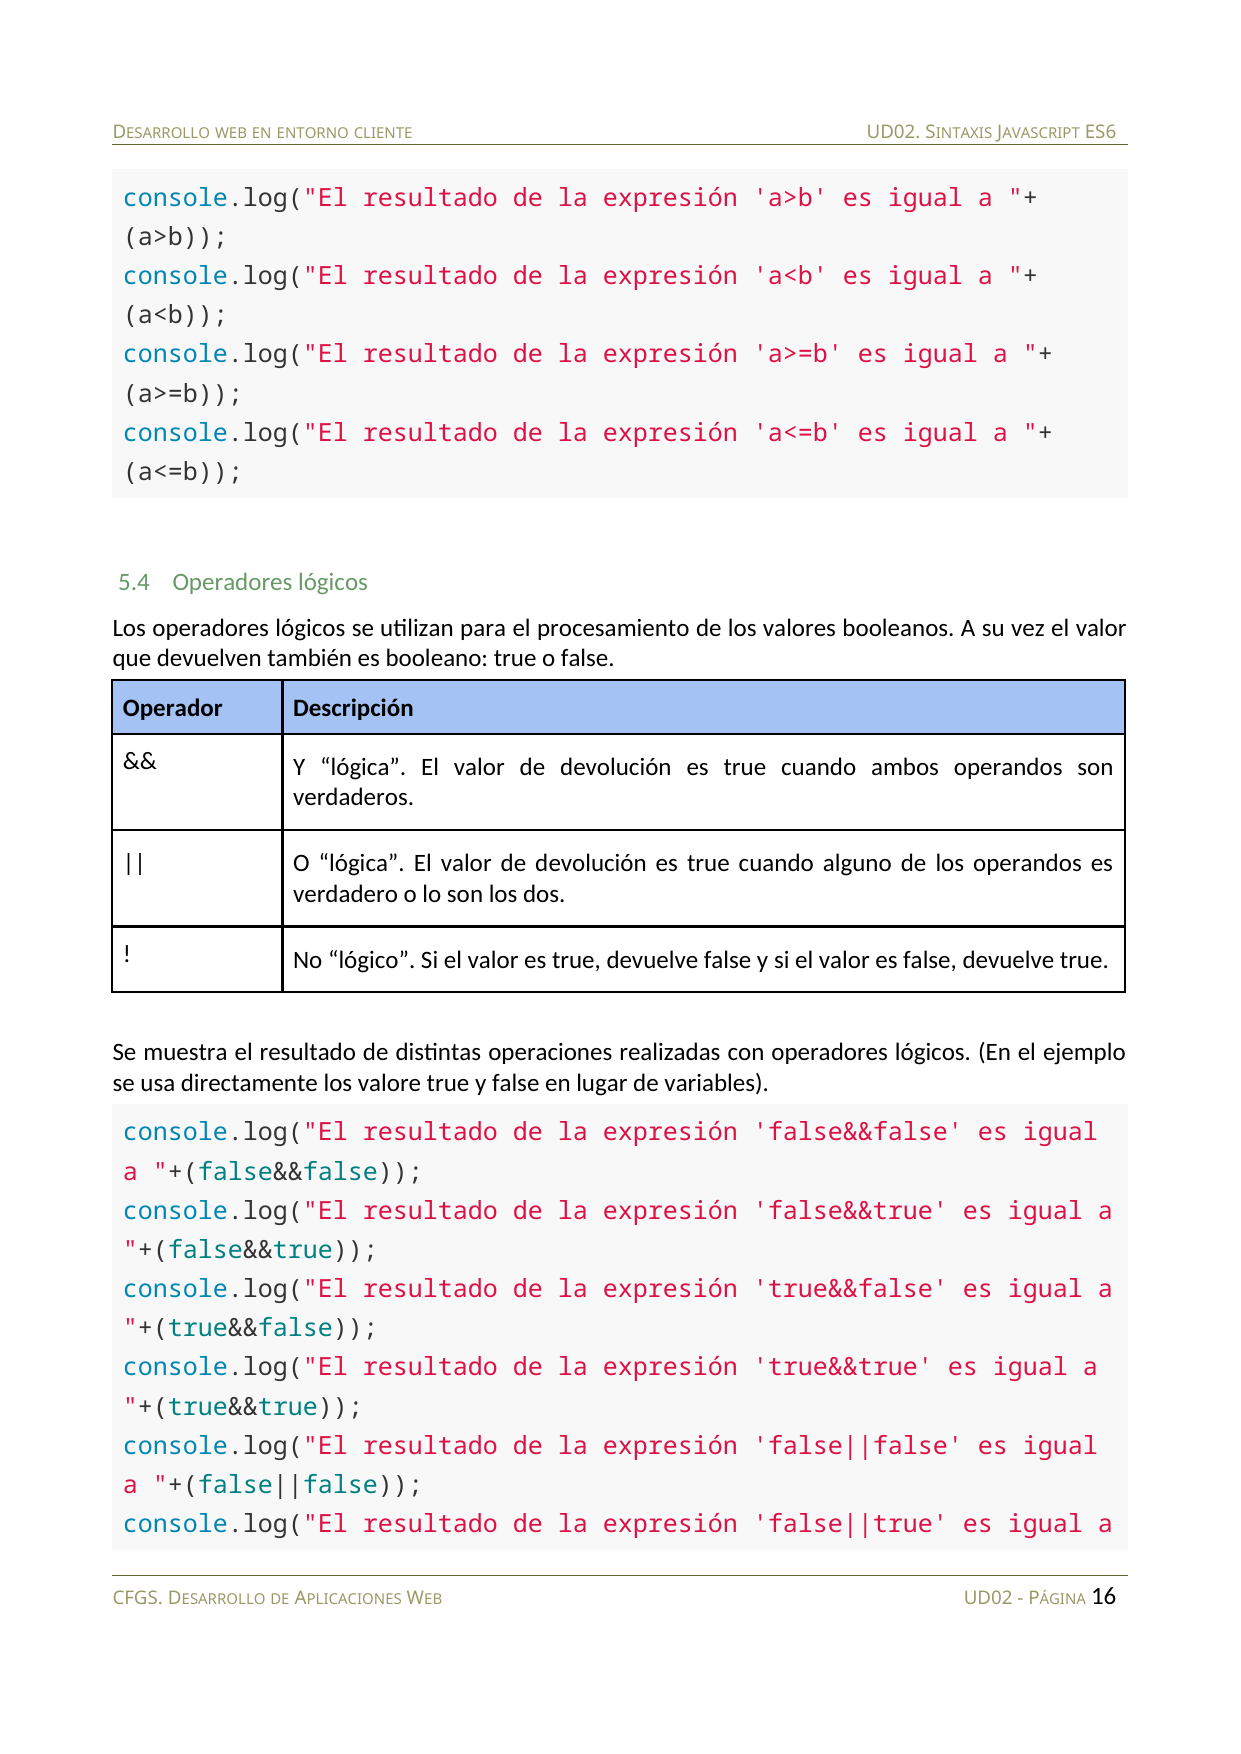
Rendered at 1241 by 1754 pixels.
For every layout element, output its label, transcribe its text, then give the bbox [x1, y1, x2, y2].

table_cell || [113, 831, 281, 925]
subtitle Operadores lógicos [112, 566, 1128, 597]
table_header Operador [113, 681, 281, 733]
table_header console.log("El resultado de la expresión 'a>b' es igual a "+(a>b)); console.log("El resultado de la expresión 'a<b' es igual a "+(a<b)); console.log("El resultado de la expresión 'a>=b' es igual a "+(a>=b)); console.log("El resultado de la expresión 'a<=b' es igual a "+(a<=b)); [112, 169, 1128, 498]
table_cell Y “lógica”. El valor de devolución es true cuando ambos operandos son verdaderos. [284, 735, 1124, 829]
table_cell No “lógico”. Si el valor es true, devuelve false y si el valor es false, devuelve true. [284, 928, 1124, 991]
table_header Descripción [284, 681, 1124, 733]
text Los operadores lógicos se utilizan para el procesamiento de los valores booleanos. A su vez el valor que devuelven también es booleano: true o false. [112, 612, 1128, 673]
table_cell O “lógica”. El valor de devolución es true cuando alguno de los operandos es verdadero o lo son los dos. [284, 831, 1124, 925]
text Se muestra el resultado de distintas operaciones realizadas con operadores lógicos. (En el ejemplo se usa directamente los valore true y false en lugar de variables). [112, 1036, 1128, 1097]
table_cell ! [113, 928, 281, 991]
table_header console.log("El resultado de la expresión 'false&&false' es igual a "+(false&&false)); console.log("El resultado de la expresión 'false&&true' es igual a "+(false&&true)); console.log("El resultado de la expresión 'true&&false' es igual a "+(true&&false)); console.log("El resultado de la expresión 'true&&true' es igual a "+(true&&true)); console.log("El resultado de la expresión 'false||false' es igual a "+(false||false)); console.log("El resultado de la expresión 'false||true' es igual a [112, 1104, 1128, 1550]
table_cell && [113, 735, 281, 829]
